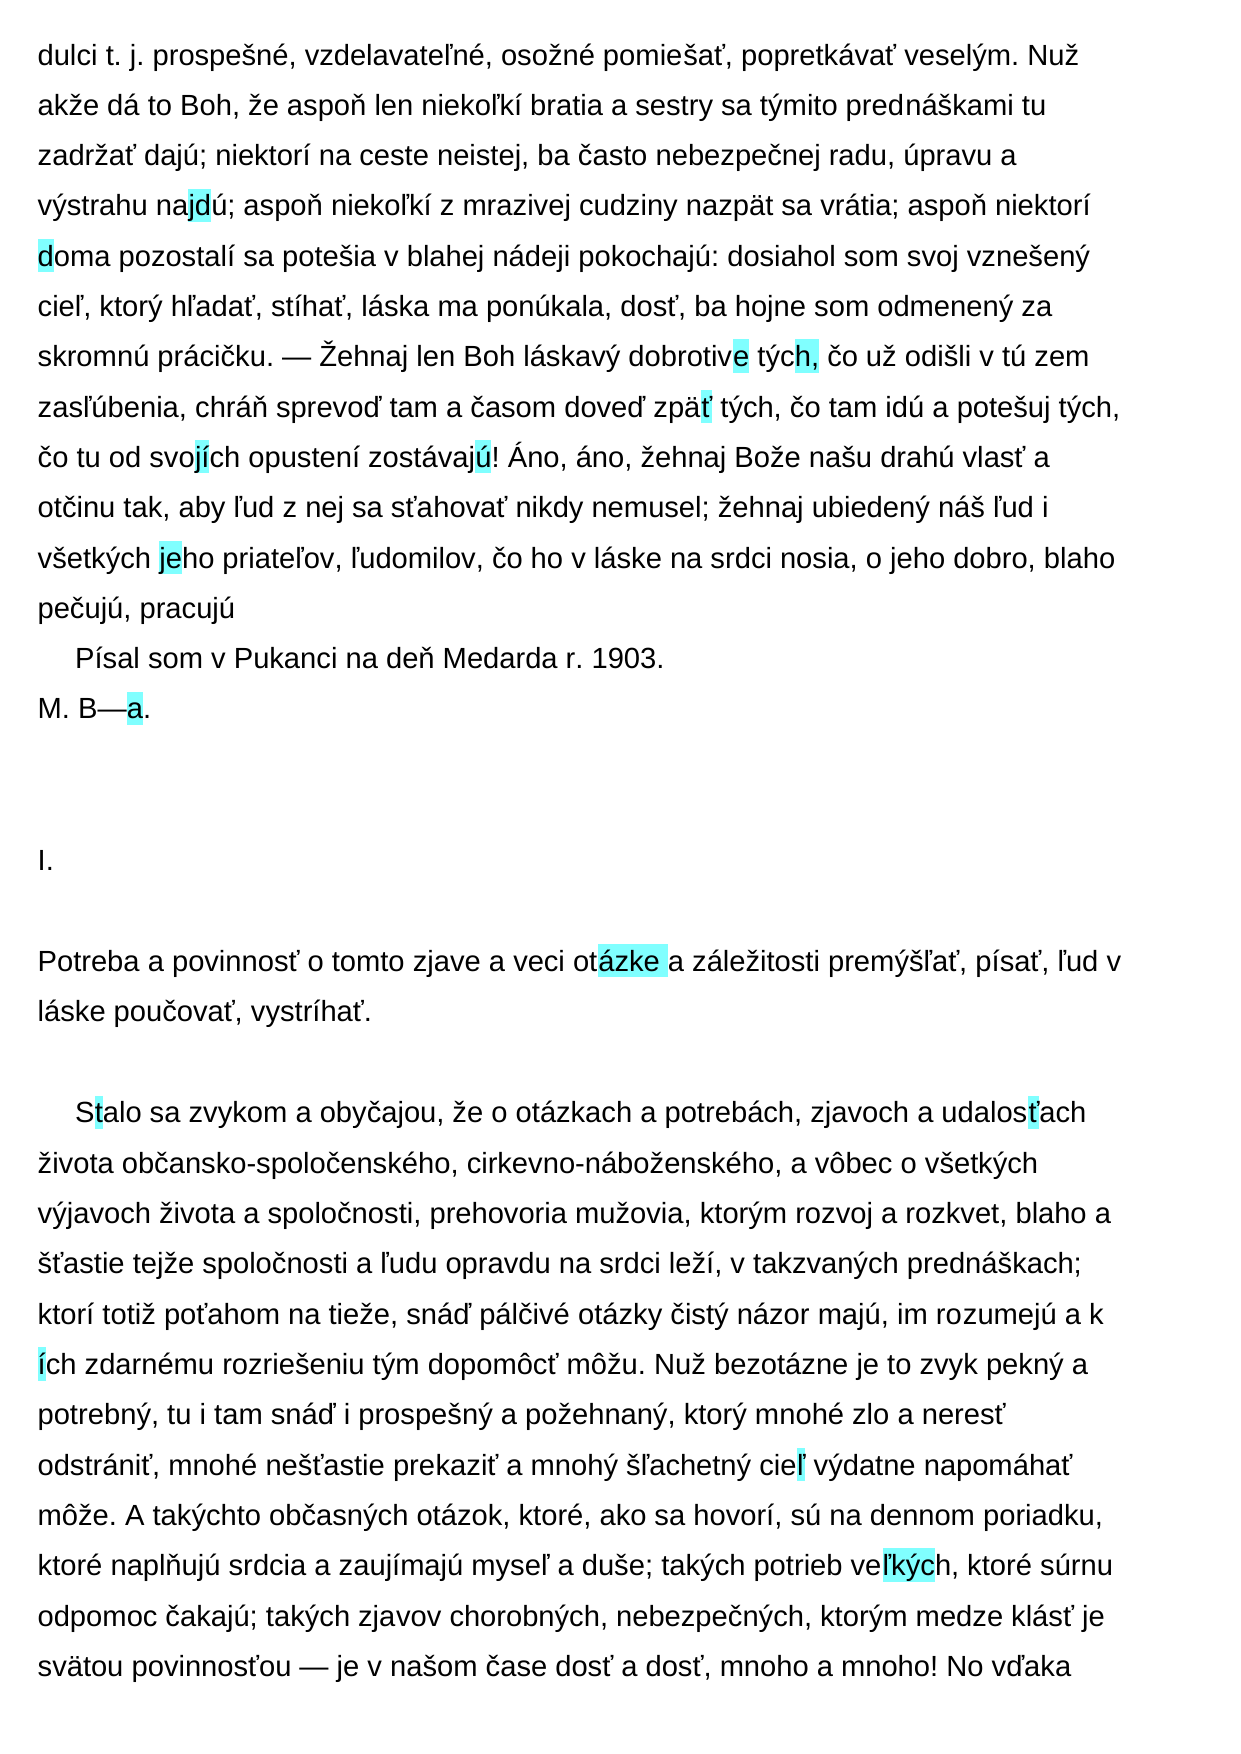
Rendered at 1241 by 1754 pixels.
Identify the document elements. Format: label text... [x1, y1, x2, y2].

text Písal som v Pukanci na deň Medarda r. 1903. [37, 641, 1130, 675]
text dulci t. j. prospešné, vzdelavateľné, osožné pomie­šať, popretkávať veselým. Nuž akže dá to Boh, že aspoň len niekoľkí bratia a sestry sa týmito pred­náškami tu zadržať dajú; niektorí na ceste neistej, ba často nebezpečnej radu, úpravu a výstrahu najdú; aspoň niekoľkí z mrazivej cudziny nazpät sa vrátia; aspoň niektorí doma pozostalí sa potešia v blahej nádeji pokochajú: dosiahol som svoj vznešený cieľ, ktorý hľadať, stíhať, láska ma ponúkala, dosť, ba hojne som odmenený za skromnú prácičku. — Žehnaj len Boh láskavý dobrotive tých, čo už odišli v tú zem zasľúbenia, chráň sprevoď tam a časom doveď zpäť tých, čo tam idú a potešuj tých, čo tu od svojích opustení zostávajú! Áno, áno, žehnaj Bože našu drahú vlasť a otčinu tak, aby ľud z nej sa sťa­hovať nikdy nemusel; žehnaj ubiedený náš ľud i všetkých jeho priateľov, ľudomilov, čo ho v láske na srdci nosia, o jeho dobro, blaho pečujú, pracujú [37, 37, 1130, 624]
text I. [37, 842, 1130, 876]
text Potreba a povinnosť o tomto zjave a veci otázke a záležitosti premýšľať, písať, ľud v láske poučovať, vystríhať. [37, 944, 1130, 1028]
text Stalo sa zvykom a obyčajou, že o otázkach a potrebách, zjavoch a udalosťach života občansko-spoločenského, cirkevno-náboženského, a vôbec o všetkých výjavoch života a spoločnosti, prehovoria mužovia, ktorým rozvoj a rozkvet, blaho a šťastie tejže spoločnosti a ľudu opravdu na srdci leží, v takzvaných prednáškach; ktorí totiž poťahom na tieže, snáď pálčivé otázky čistý názor majú, im ro­zumejú a k ích zdarnému rozriešeniu tým dopomôcť môžu. Nuž bezotázne je to zvyk pekný a potreb­ný, tu i tam snáď i prospešný a požehnaný, ktorý mnohé zlo a neresť odstrániť, mnohé nešťastie pre­kaziť a mnohý šľachetný cieľ výdatne napomáhať môže. A takýchto občasných otázok, ktoré, ako sa hovorí, sú na dennom poriadku, ktoré naplňujú srdcia a zaujímajú myseľ a duše; takých potrieb veľkých, ktoré súrnu odpomoc čakajú; takých zja­vov chorobných, nebezpečných, ktorým medze klásť je svätou povinnosťou — je v našom čase dosť a dosť, mnoho a mnoho! No vďaka [37, 1096, 1130, 1682]
text M. B—a. [37, 692, 1130, 725]
